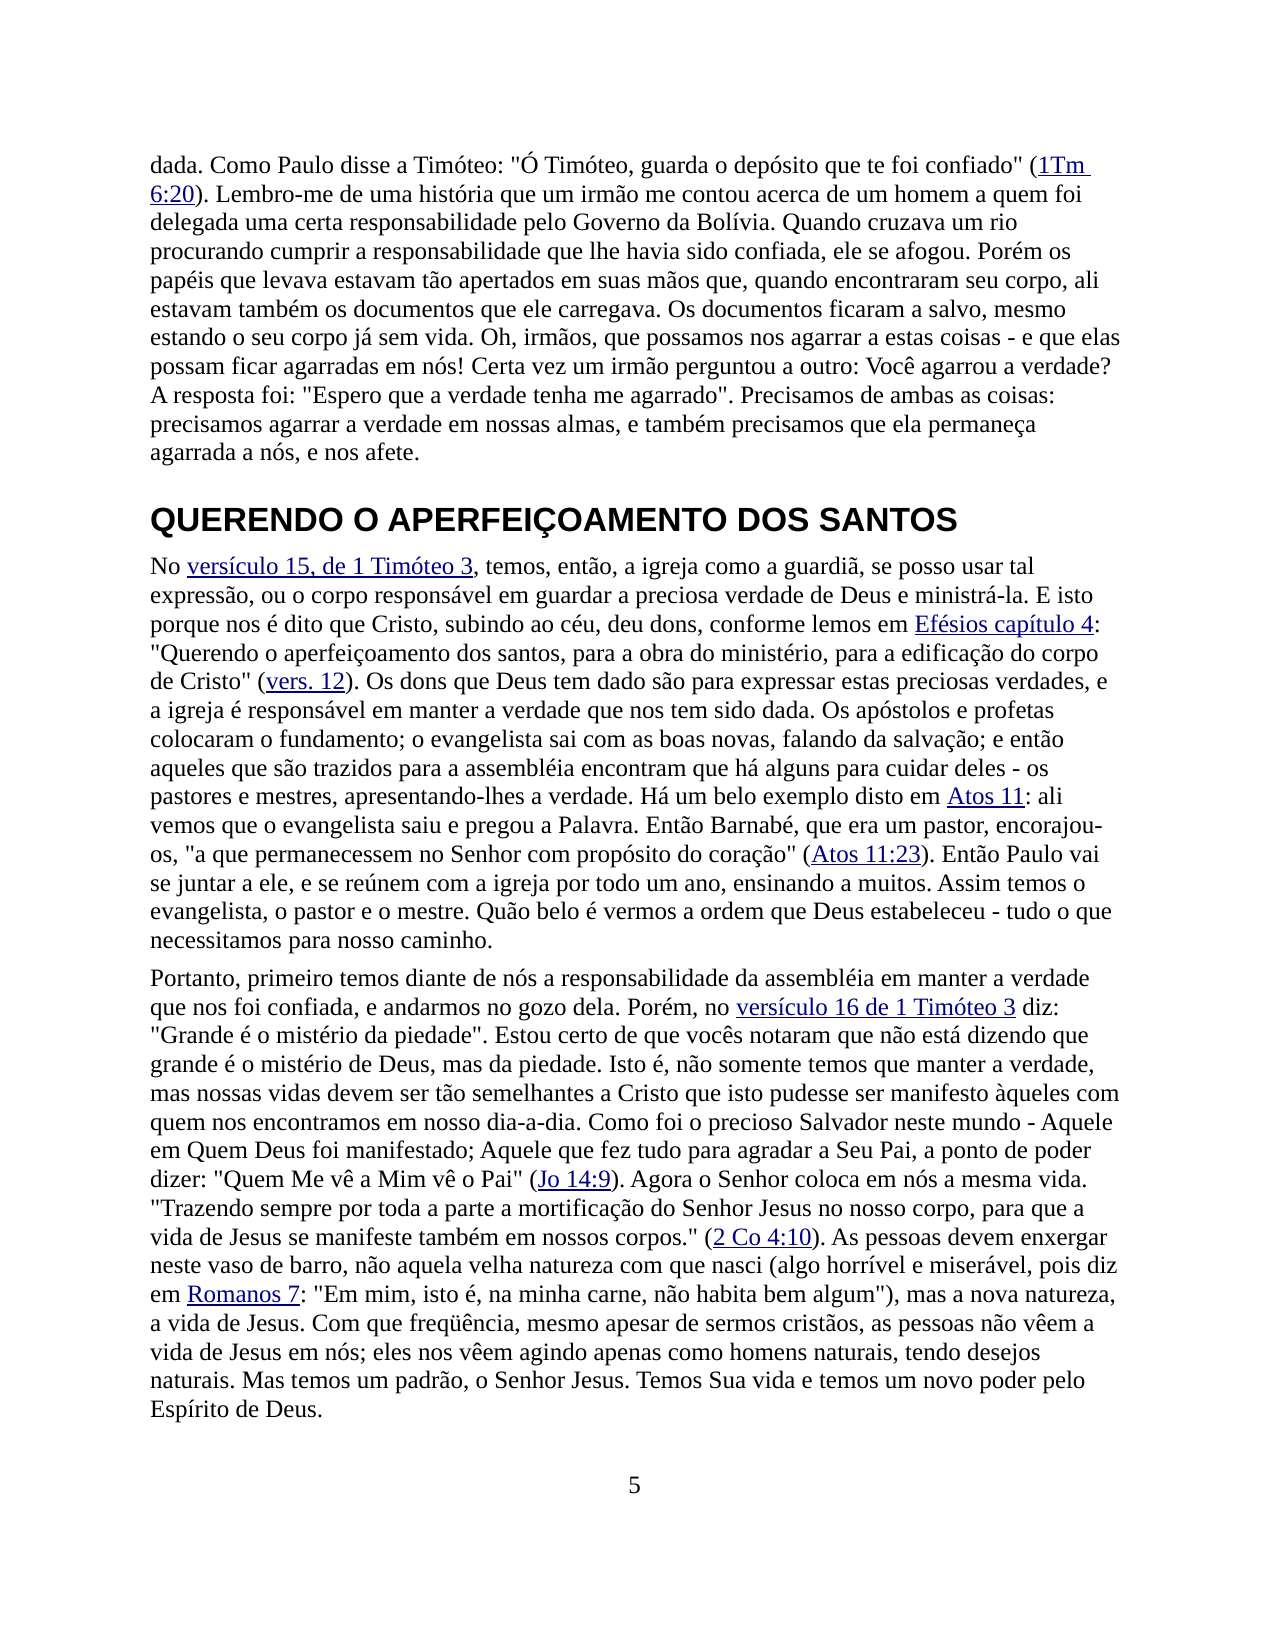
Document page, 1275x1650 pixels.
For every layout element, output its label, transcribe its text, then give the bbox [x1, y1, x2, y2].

text Portanto, primeiro temos diante de nós a responsabilidade da assembléia em manter a verdade que nos foi confiada, e andarmos no gozo dela. Porém, no versículo 16 de 1 Timóteo 3 diz: "Grande é o mistério da piedade". Estou certo de que vocês notaram que não está dizendo que grande é o mistério de Deus, mas da piedade. Isto é, não somente temos que manter a verdade, mas nossas vidas devem ser tão semelhantes a Cristo que isto pudesse ser manifesto àqueles com quem nos encontramos em nosso dia-a-dia. Como foi o precioso Salvador neste mundo - Aquele em Quem Deus foi manifestado; Aquele que fez tudo para agradar a Seu Pai, a ponto de poder dizer: "Quem Me vê a Mim vê o Pai" (Jo 14:9). Agora o Senhor coloca em nós a mesma vida. "Trazendo sempre por toda a parte a mortificação do Senhor Jesus no nosso corpo, para que a vida de Jesus se manifeste também em nossos corpos." (2 Co 4:10). As pessoas devem enxergar neste vaso de barro, não aquela velha natureza com que nasci (algo horrível e miserável, pois diz em Romanos 7: "Em mim, isto é, na minha carne, não habita bem algum"), mas a nova natureza, a vida de Jesus. Com que freqüência, mesmo apesar de sermos cristãos, as pessoas não vêem a vida de Jesus em nós; eles nos vêem agindo apenas como homens naturais, tendo desejos naturais. Mas temos um padrão, o Senhor Jesus. Temos Sua vida e temos um novo poder pelo Espírito de Deus. [150, 963, 1125, 1423]
text No versículo 15, de 1 Timóteo 3, temos, então, a igreja como a guardiã, se posso usar tal expressão, ou o corpo responsável em guardar a preciosa verdade de Deus e ministrá-la. E isto porque nos é dito que Cristo, subindo ao céu, deu dons, conforme lemos em Efésios capítulo 4: "Querendo o aperfeiçoamento dos santos, para a obra do ministério, para a edificação do corpo de Cristo" (vers. 12). Os dons que Deus tem dado são para expressar estas preciosas verdades, e a igreja é responsável em manter a verdade que nos tem sido dada. Os apóstolos e profetas colocaram o fundamento; o evangelista sai com as boas novas, falando da salvação; e então aqueles que são trazidos para a assembléia encontram que há alguns para cuidar deles - os pastores e mestres, apresentando-lhes a verdade. Há um belo exemplo disto em Atos 11: ali vemos que o evangelista saiu e pregou a Palavra. Então Barnabé, que era um pastor, encorajou-os, "a que permanecessem no Senhor com propósito do coração" (Atos 11:23). Então Paulo vai se juntar a ele, e se reúnem com a igreja por todo um ano, ensinando a muitos. Assim temos o evangelista, o pastor e o mestre. Quão belo é vermos a ordem que Deus estabeleceu - tudo o que necessitamos para nosso caminho. [150, 551, 1125, 954]
text dada. Como Paulo disse a Timóteo: "Ó Timóteo, guarda o depósito que te foi confiado" (1Tm 6:20). Lembro-me de uma história que um irmão me contou acerca de um homem a quem foi delegada uma certa responsabilidade pelo Governo da Bolívia. Quando cruzava um rio procurando cumprir a responsabilidade que lhe havia sido confiada, ele se afogou. Porém os papéis que levava estavam tão apertados em suas mãos que, quando encontraram seu corpo, ali estavam também os documentos que ele carregava. Os documentos ficaram a salvo, mesmo estando o seu corpo já sem vida. Oh, irmãos, que possamos nos agarrar a estas coisas - e que elas possam ficar agarradas em nós! Certa vez um irmão perguntou a outro: Você agarrou a verdade? A resposta foi: "Espero que a verdade tenha me agarrado". Precisamos de ambas as coisas: precisamos agarrar a verdade em nossas almas, e também precisamos que ela permaneça agarrada a nós, e nos afete. [150, 150, 1125, 466]
subtitle QUERENDO O APERFEIÇOAMENTO DOS SANTOS [150, 500, 1125, 539]
